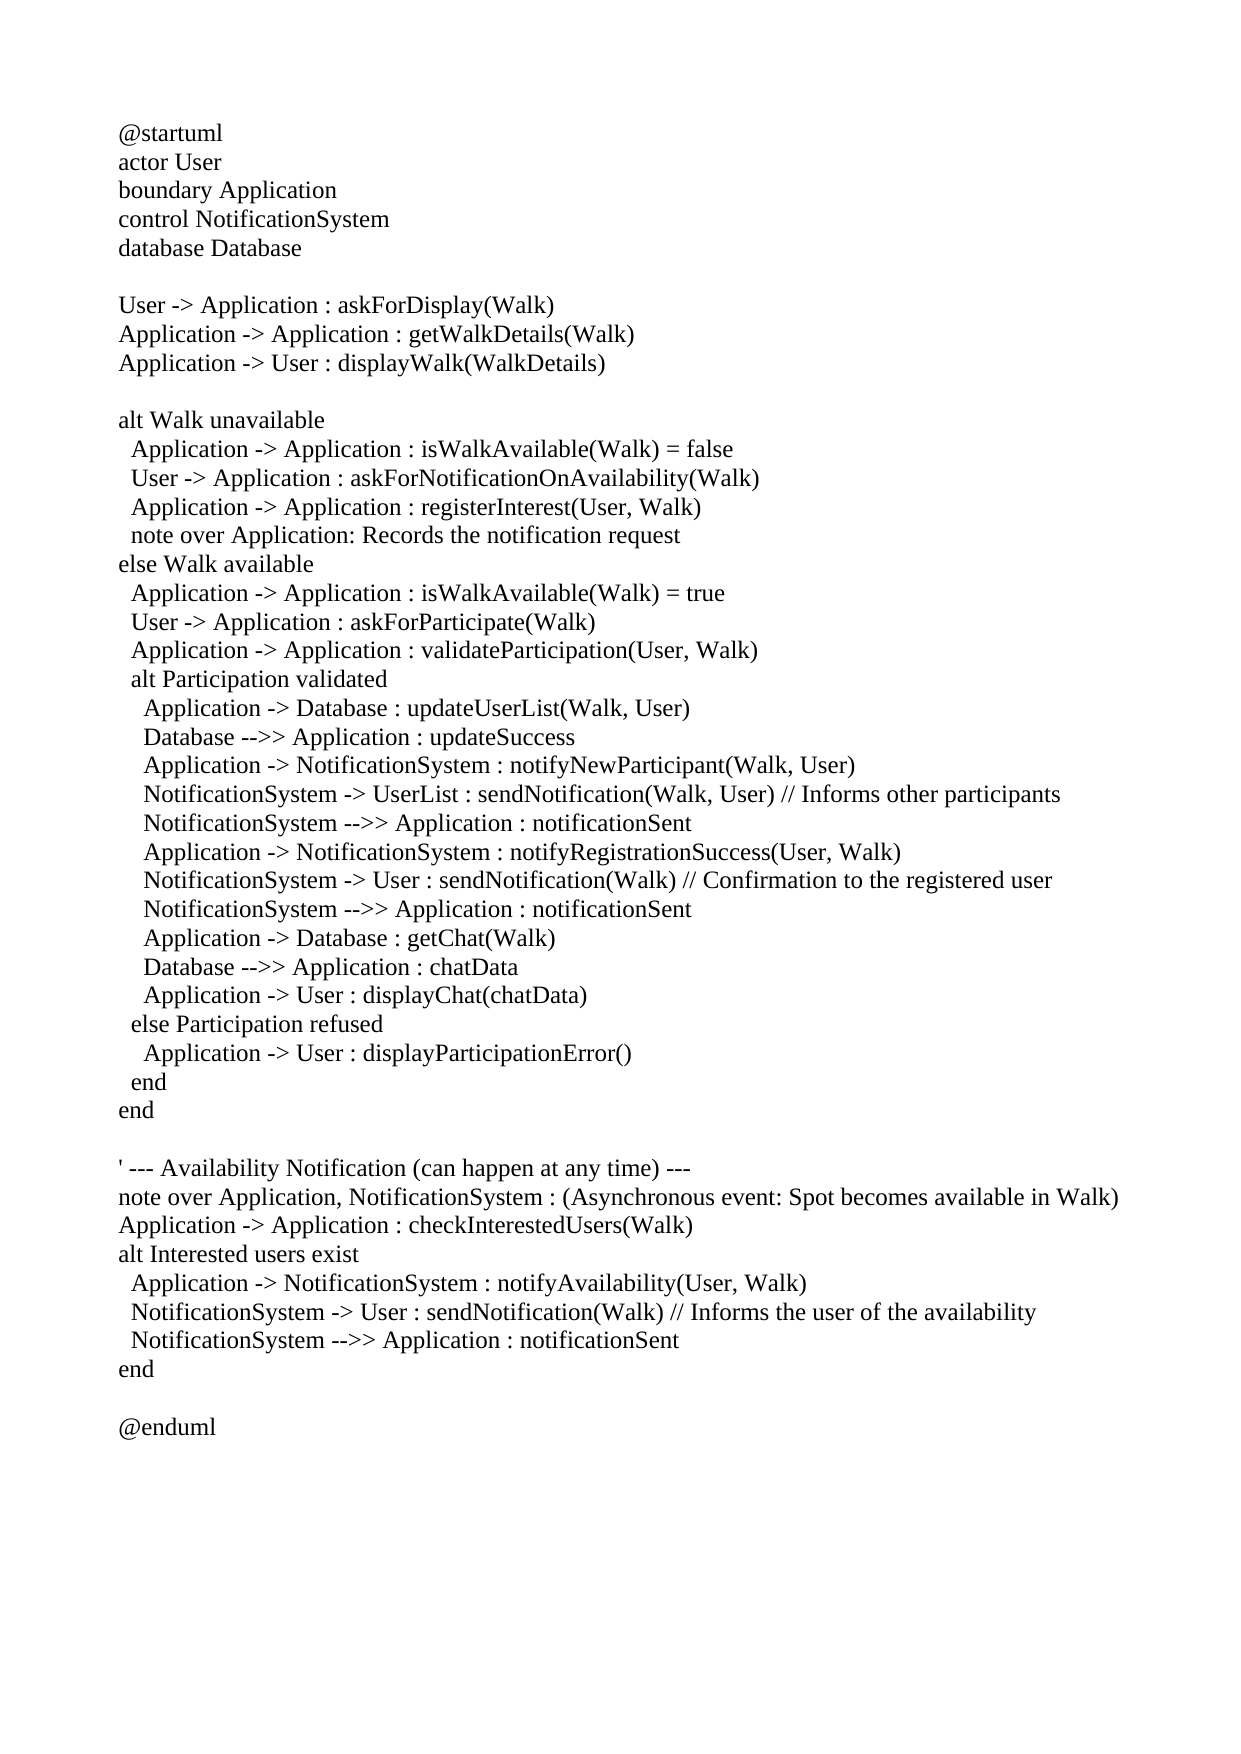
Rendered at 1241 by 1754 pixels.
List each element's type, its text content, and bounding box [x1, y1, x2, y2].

text @startuml actor User boundary Application control NotificationSystem database Database User -> Application : askForDisplay(Walk) Application -> Application : getWalkDetails(Walk) Application -> User : displayWalk(WalkDetails) alt Walk unavailable Application -> Application : isWalkAvailable(Walk) = false User -> Application : askForNotificationOnAvailability(Walk) Application -> Application : registerInterest(User, Walk) note over Application: Records the notification request else Walk available Application -> Application : isWalkAvailable(Walk) = true User -> Application : askForParticipate(Walk) Application -> Application : validateParticipation(User, Walk) alt Participation validated Application -> Database : updateUserList(Walk, User) Database -->> Application : updateSuccess Application -> NotificationSystem : notifyNewParticipant(Walk, User) NotificationSystem -> UserList : sendNotification(Walk, User) // Informs other participants NotificationSystem -->> Application : notificationSent Application -> NotificationSystem : notifyRegistrationSuccess(User, Walk) NotificationSystem -> User : sendNotification(Walk) // Confirmation to the registered user NotificationSystem -->> Application : notificationSent Application -> Database : getChat(Walk) Database -->> Application : chatData Application -> User : displayChat(chatData) else Participation refused Application -> User : displayParticipationError() end end ' --- Availability Notification (can happen at any time) --- note over Application, NotificationSystem : (Asynchronous event: Spot becomes available in Walk) Application -> Application : checkInterestedUsers(Walk) alt Interested users exist Application -> NotificationSystem : notifyAvailability(User, Walk) NotificationSystem -> User : sendNotification(Walk) // Informs the user of the availability NotificationSystem -->> Application : notificationSent end @enduml [118, 118, 1122, 1441]
